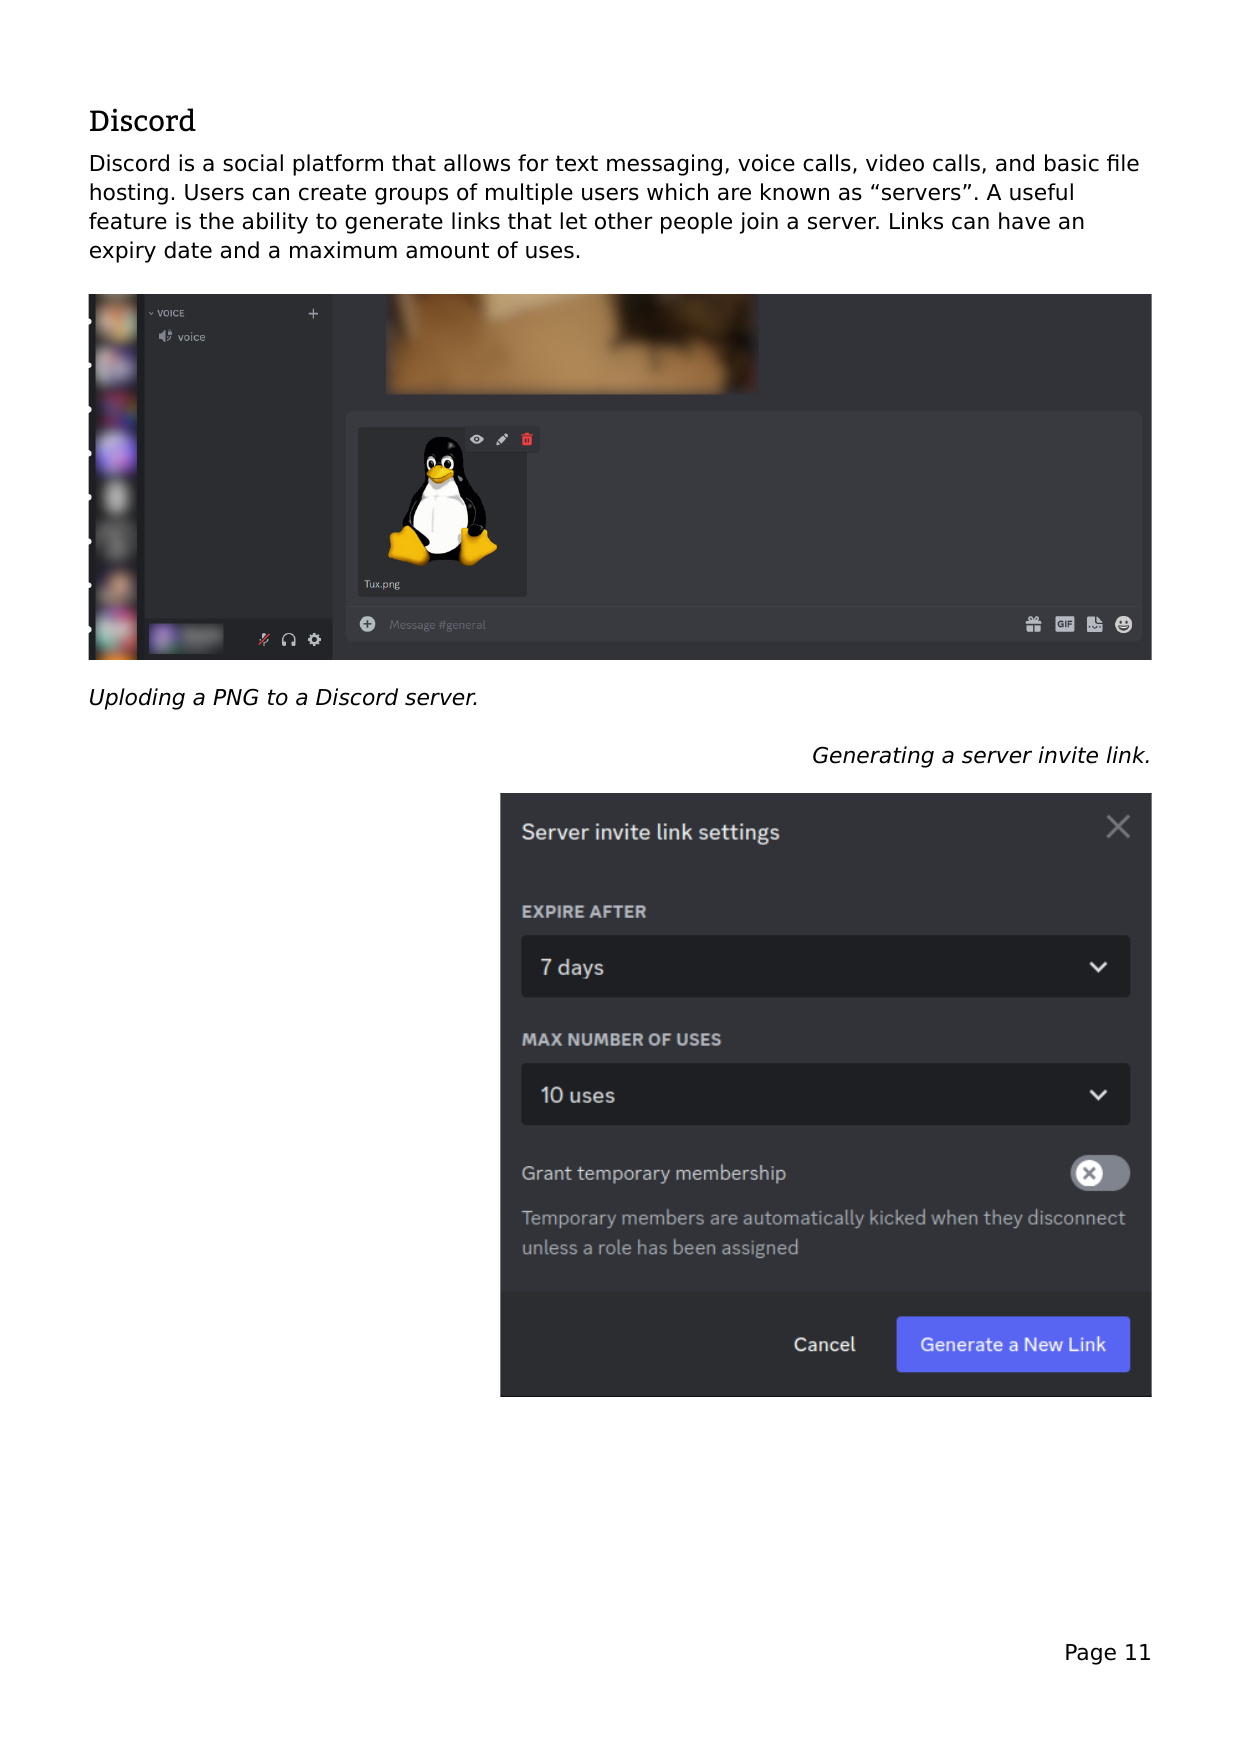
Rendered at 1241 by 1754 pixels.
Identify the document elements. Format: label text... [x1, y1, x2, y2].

subtitle Discord [88, 103, 1152, 138]
picture [500, 793, 1152, 1397]
picture [88, 294, 1152, 660]
text Generating a server invite link. [500, 743, 1152, 793]
text Uploding a PNG to a Discord server. [88, 660, 1152, 711]
text Discord is a social platform that allows for text messaging, voice calls, video calls, and basic file hosting. Users can create groups of multiple users which are known as “servers”. A useful feature is the ability to generate links that let other people join a server. Links can have an expiry date and a maximum amount of uses. [88, 151, 1152, 264]
